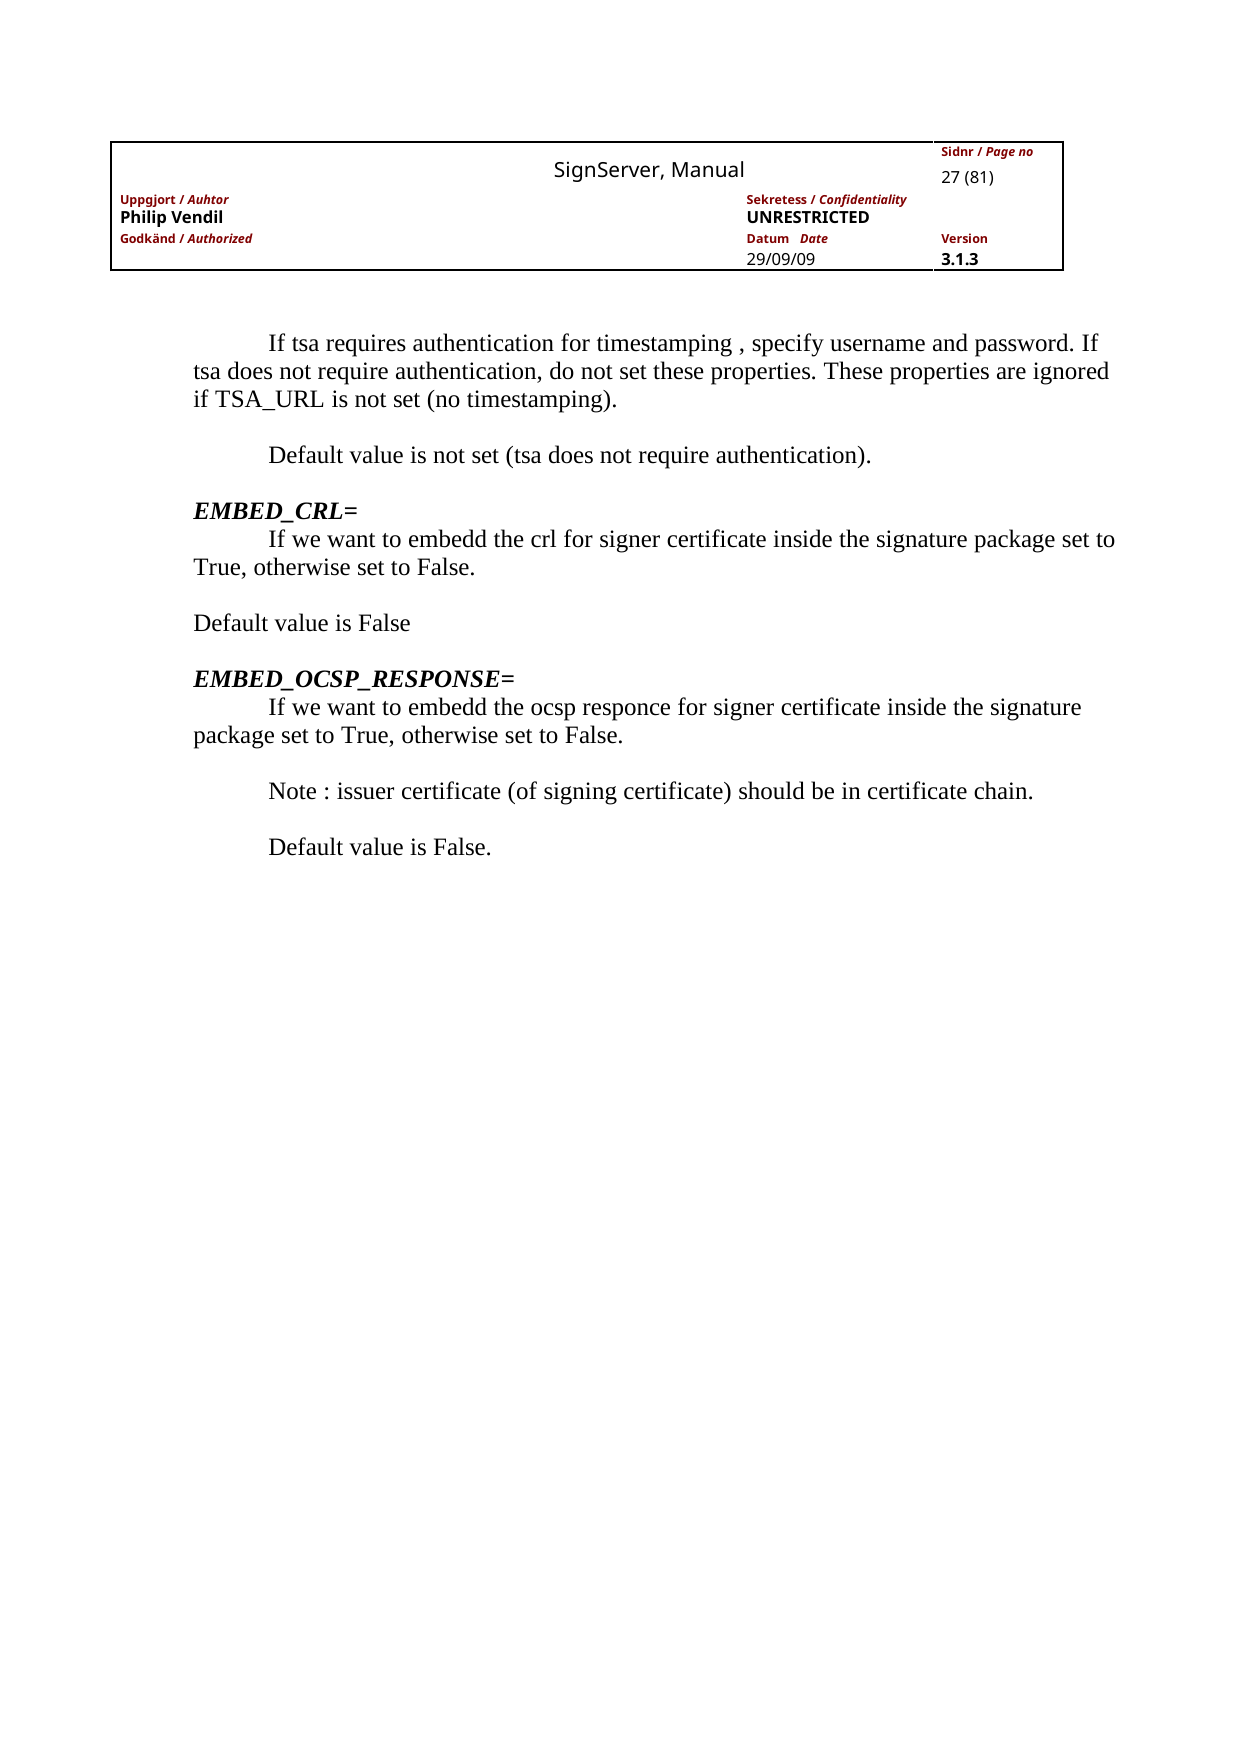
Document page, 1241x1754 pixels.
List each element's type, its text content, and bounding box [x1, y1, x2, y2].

text If tsa requires authentication for timestamping , specify username and password. If tsa does not require authentication, do not set these properties. These properties are ignored if TSA_URL is not set (no timestamping). [118, 329, 1122, 413]
text Default value is False. [118, 833, 1122, 861]
text Note : issuer certificate (of signing certificate) should be in certificate chain. [118, 777, 1122, 805]
text EMBED_CRL= [118, 497, 1122, 525]
text If we want to embedd the ocsp responce for signer certificate inside the signature package set to True, otherwise set to False. [118, 693, 1122, 749]
text If we want to embedd the crl for signer certificate inside the signature package set to True, otherwise set to False. [118, 525, 1122, 581]
text Default value is not set (tsa does not require authentication). [118, 441, 1122, 469]
text EMBED_OCSP_RESPONSE= [118, 665, 1122, 693]
text Default value is False [118, 609, 1122, 637]
